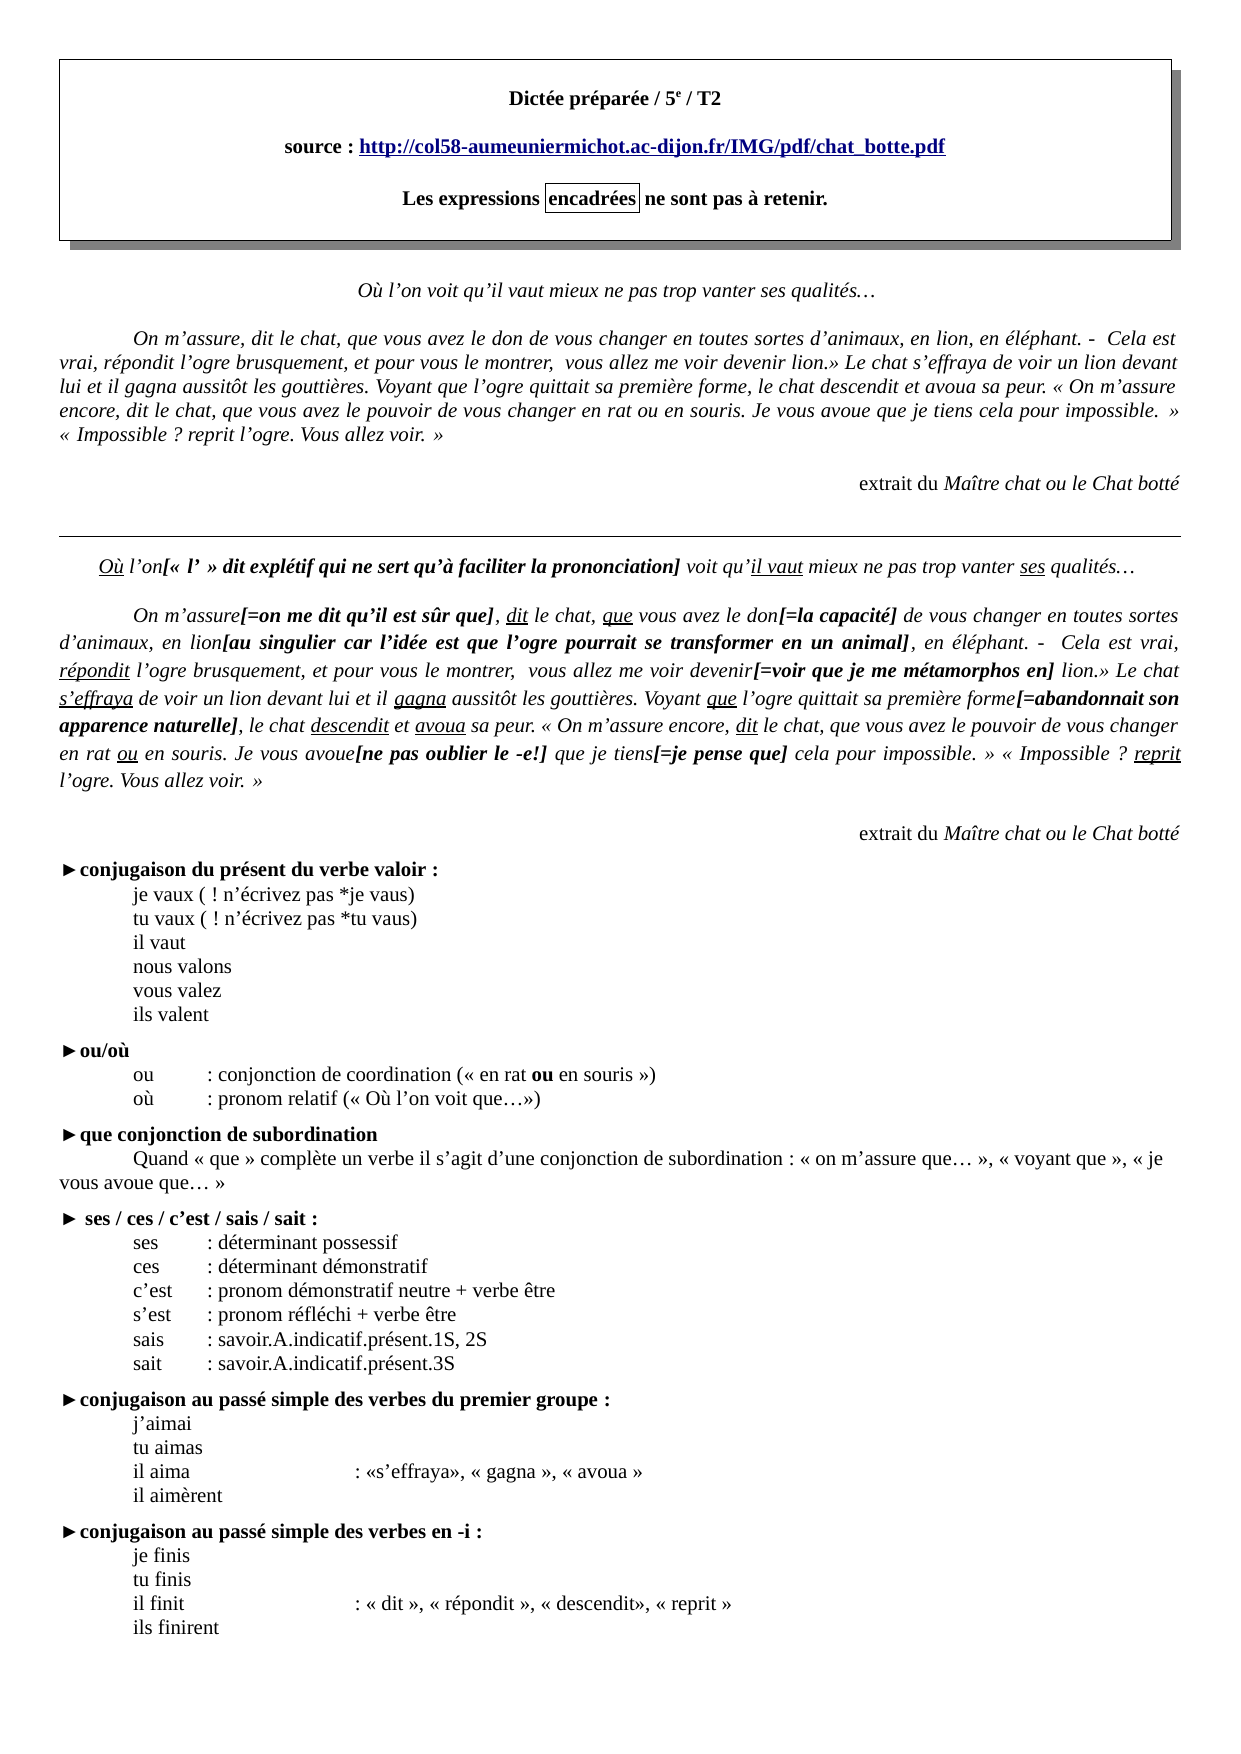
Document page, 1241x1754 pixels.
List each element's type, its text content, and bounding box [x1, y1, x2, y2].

text ►que conjonction de subordination [59, 1122, 1181, 1146]
text j’aimai [59, 1411, 1181, 1435]
text il aimèrent [59, 1483, 1181, 1507]
subtitle extrait du Maître chat ou le Chat botté [59, 821, 1181, 845]
text Dictée préparée / 5e / T2 [60, 83, 1171, 110]
text ►conjugaison au passé simple des verbes du premier groupe : [59, 1387, 1181, 1411]
text sait : savoir.A.indicatif.présent.3S [59, 1351, 1181, 1374]
text Où l’on[« l’ » dit explétif qui ne sert qu’à faciliter la prononciation] voit qu’il vaut mieux ne pas trop vanter ses qualités… [59, 554, 1181, 578]
text ils valent [59, 1002, 1181, 1026]
text On m’assure, dit le chat, que vous avez le don de vous changer en toutes sortes d’animaux, en lion, en éléphant. - Cela est vrai, répondit l’ogre brusquement, et pour vous le montrer, vous allez me voir devenir lion.» Le chat s’effraya de voir un lion devant lui et il gagna aussitôt les gouttières. Voyant que l’ogre quittait sa première forme, le chat descendit et avoua sa peur. « On m’assure encore, dit le chat, que vous avez le pouvoir de vous changer en rat ou en souris. Je vous avoue que je tiens cela pour impossible. » « Impossible ? reprit l’ogre. Vous allez voir. » [59, 326, 1181, 446]
text ils finirent [59, 1615, 1181, 1639]
text il finit : « dit », « répondit », « descendit», « reprit » [59, 1591, 1181, 1615]
text ces : déterminant démonstratif [59, 1254, 1181, 1278]
text sais : savoir.A.indicatif.présent.1S, 2S [59, 1326, 1181, 1351]
text où : pronom relatif (« Où l’on voit que…») [59, 1086, 1181, 1110]
text je finis [59, 1543, 1181, 1567]
text nous valons [59, 954, 1181, 978]
text ou : conjonction de coordination (« en rat ou en souris ») [59, 1062, 1181, 1086]
text c’est : pronom démonstratif neutre + verbe être [59, 1278, 1181, 1302]
text ►conjugaison du présent du verbe valoir : [59, 857, 1181, 881]
text il aima : «s’effraya», « gagna », « avoua » [59, 1459, 1181, 1483]
subtitle extrait du Maître chat ou le Chat botté [59, 471, 1181, 495]
text vous valez [59, 978, 1181, 1002]
text Quand « que » complète un verbe il s’agit d’une conjonction de subordination : « on m’assure que… », « voyant que », « je vous avoue que… » [59, 1146, 1181, 1194]
text ►conjugaison au passé simple des verbes en -i : [59, 1519, 1181, 1543]
text ses : déterminant possessif [59, 1230, 1181, 1254]
text Les expressions encadrées ne sont pas à retenir. [60, 179, 1171, 212]
text tu aimas [59, 1435, 1181, 1459]
text il vaut [59, 929, 1181, 954]
text s’est : pronom réfléchi + verbe être [59, 1302, 1181, 1326]
text source : http://col58-aumeuniermichot.ac-dijon.fr/IMG/pdf/chat_botte.pdf [60, 131, 1171, 158]
text tu finis [59, 1567, 1181, 1591]
text je vaux ( ! n’écrivez pas *je vaus) [59, 881, 1181, 906]
text ► ses / ces / c’est / sais / sait : [59, 1206, 1181, 1230]
text Où l’on voit qu’il vaut mieux ne pas trop vanter ses qualités… [59, 278, 1181, 302]
text On m’assure[=on me dit qu’il est sûr que], dit le chat, que vous avez le don[=la capacité] de vous changer en toutes sortes d’animaux, en lion[au singulier car l’idée est que l’ogre pourrait se transformer en un animal], en éléphant. - Cela est vrai, répondit l’ogre brusquement, et pour vous le montrer, vous allez me voir devenir[=voir que je me métamorphos en] lion.» Le chat s’effraya de voir un lion devant lui et il gagna aussitôt les gouttières. Voyant que l’ogre quittait sa première forme[=abandonnait son apparence naturelle], le chat descendit et avoua sa peur. « On m’assure encore, dit le chat, que vous avez le pouvoir de vous changer en rat ou en souris. Je vous avoue[ne pas oublier le -e!] que je tiens[=je pense que] cela pour impossible. » « Impossible ? reprit l’ogre. Vous allez voir. » [59, 603, 1181, 792]
text ►ou/où [59, 1038, 1181, 1062]
text tu vaux ( ! n’écrivez pas *tu vaus) [59, 906, 1181, 929]
